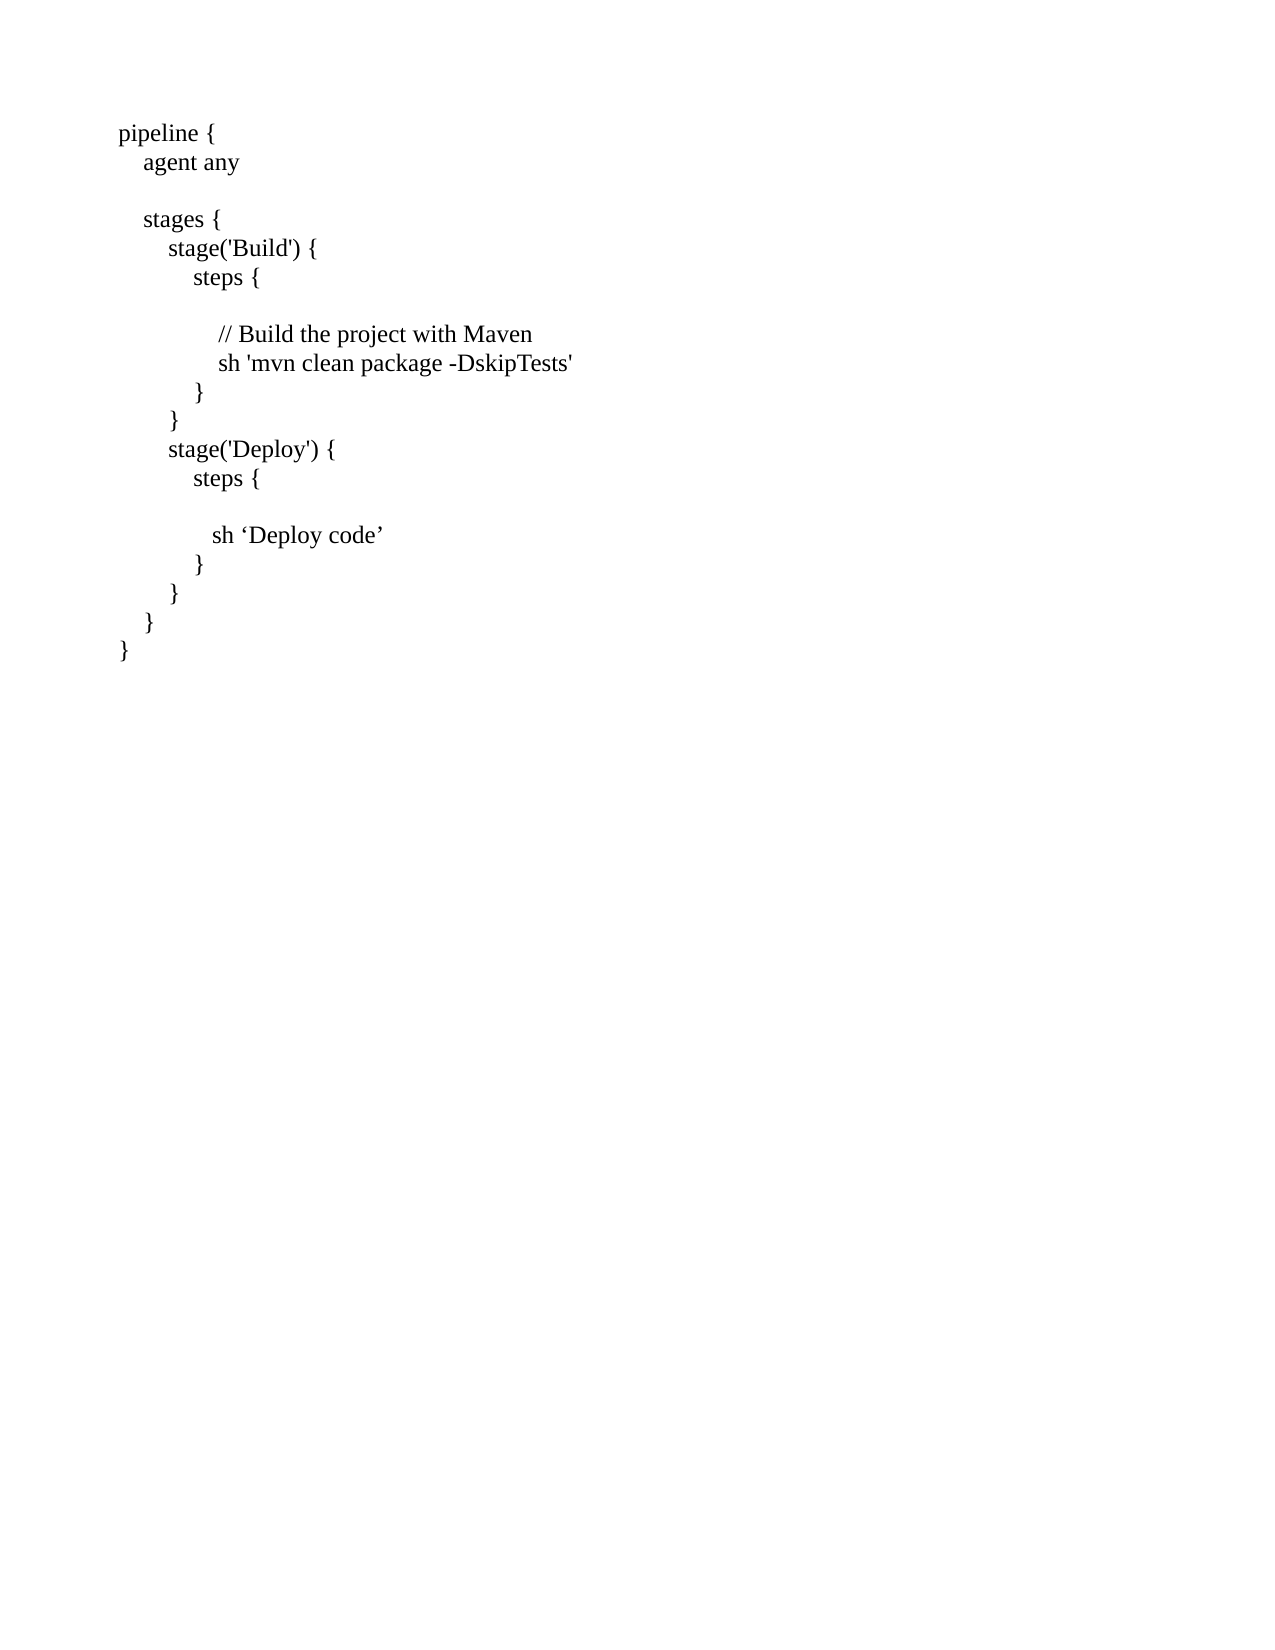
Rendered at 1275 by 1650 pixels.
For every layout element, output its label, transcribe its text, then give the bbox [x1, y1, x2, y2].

text sh 'mvn clean package -DskipTests' [118, 348, 1157, 377]
text } [118, 406, 1157, 434]
text stage('Deploy') { [118, 434, 1157, 463]
text } [118, 578, 1157, 607]
text pipeline { [118, 118, 1157, 147]
text steps { [118, 463, 1157, 492]
text } [118, 377, 1157, 406]
text stage('Build') { [118, 233, 1157, 262]
text sh ‘Deploy code’ [118, 521, 1157, 549]
text agent any [118, 147, 1157, 176]
text } [118, 607, 1157, 636]
text stages { [118, 204, 1157, 233]
text // Build the project with Maven [118, 319, 1157, 348]
text steps { [118, 262, 1157, 291]
text } [118, 549, 1157, 578]
text } [118, 636, 1157, 664]
